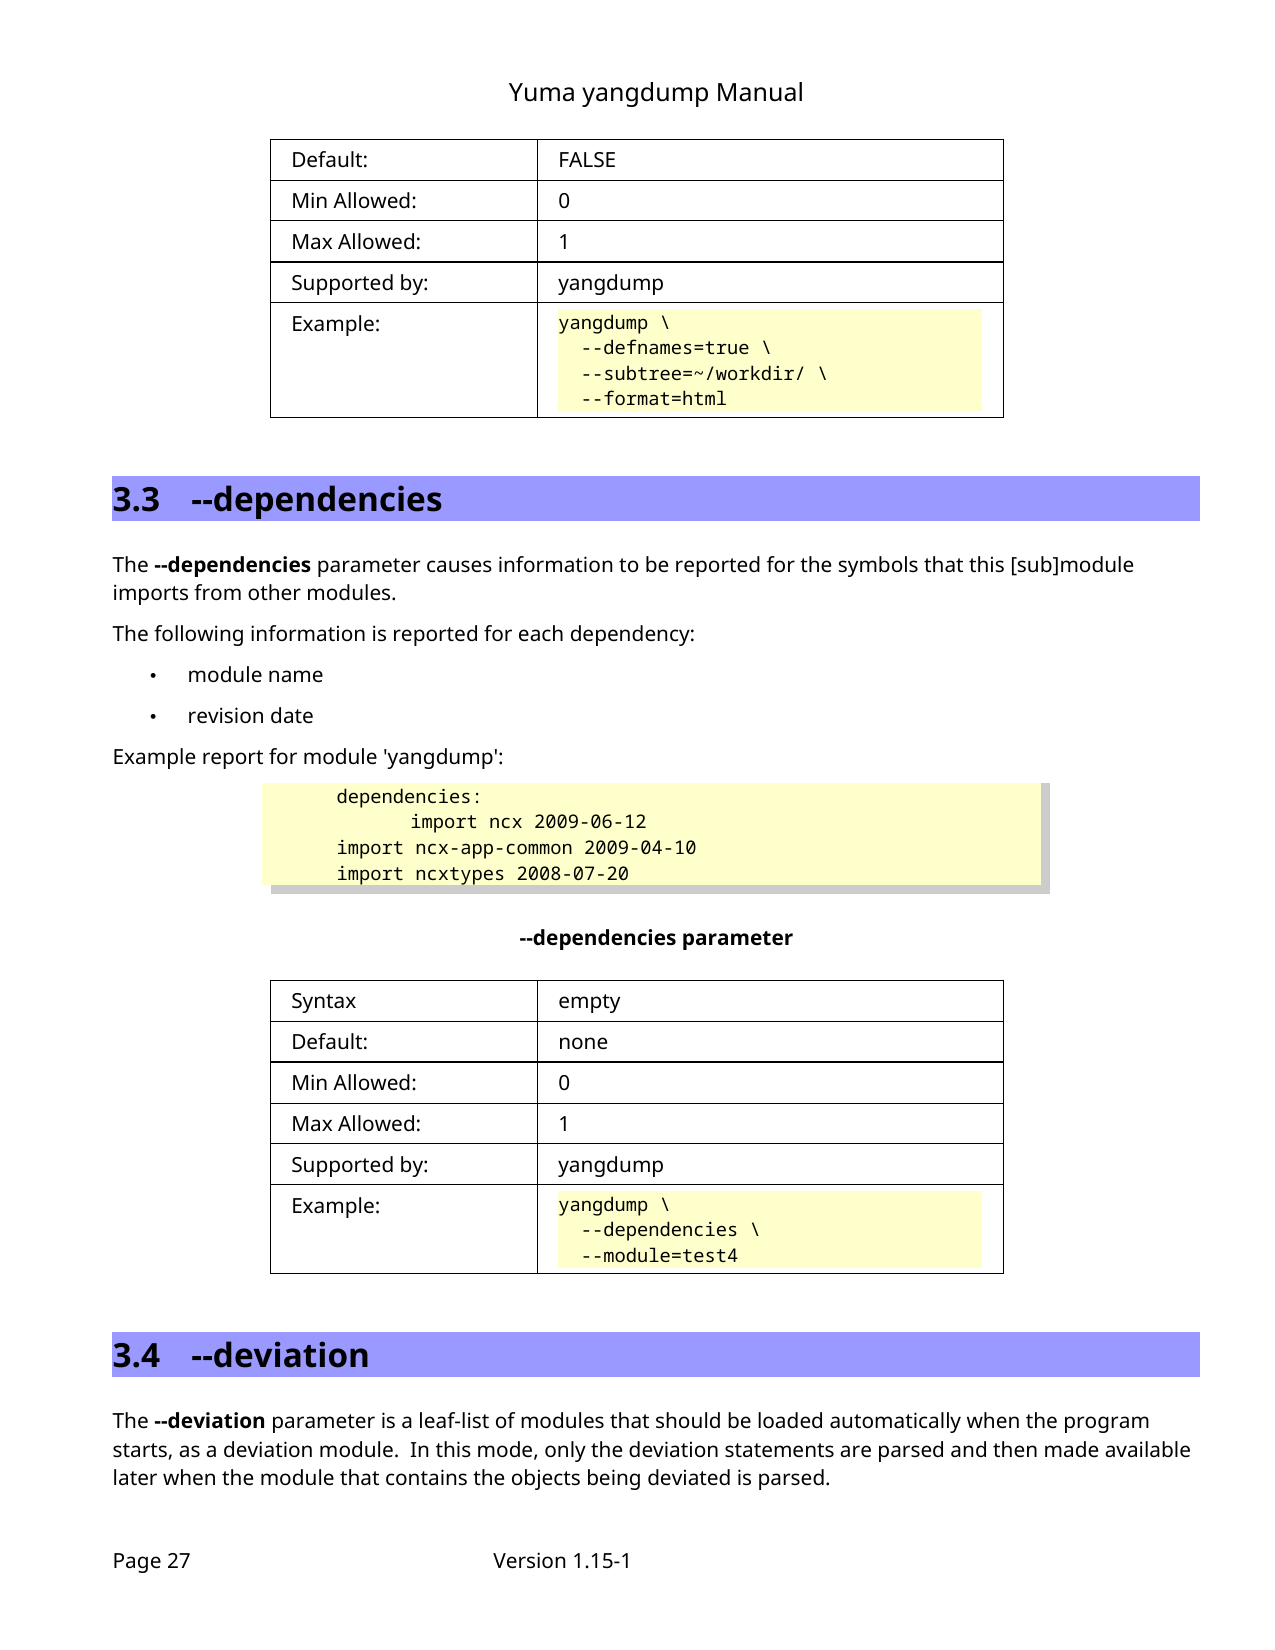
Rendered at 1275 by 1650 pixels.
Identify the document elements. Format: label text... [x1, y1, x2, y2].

table_cell Min Allowed: [271, 1063, 537, 1102]
table_cell Example: [271, 303, 537, 417]
list revision date [150, 701, 1200, 730]
text The --dependencies parameter causes information to be reported for the symbols that this [sub]module imports from other modules. [112, 550, 1200, 607]
table_cell yangdump [538, 263, 1003, 302]
table_cell 1 [538, 221, 1003, 261]
table_cell Max Allowed: [271, 221, 537, 261]
list module name [150, 660, 1200, 689]
subtitle --dependencies parameter [127, 923, 1185, 951]
table_header Syntax [271, 981, 537, 1021]
table_cell 0 [538, 1063, 1003, 1102]
table_cell 0 [538, 181, 1003, 220]
text The following information is reported for each dependency: [112, 619, 1200, 648]
table_cell yangdump \ --dependencies \ --module=test4 [538, 1185, 1003, 1273]
table_cell Min Allowed: [271, 181, 537, 220]
table_header empty [538, 981, 1003, 1021]
text import ncxtypes 2008-07-20 [262, 860, 1041, 885]
table_cell Max Allowed: [271, 1104, 537, 1143]
text The --deviation parameter is a leaf-list of modules that should be loaded automatically when the program starts, as a deviation module. In this mode, only the deviation statements are parsed and then made available later when the module that contains the objects being deviated is parsed. [112, 1407, 1200, 1492]
table_cell Default: [271, 1022, 537, 1061]
text Example report for module 'yangdump': [112, 742, 1200, 771]
table_cell Supported by: [271, 1144, 537, 1184]
table_cell FALSE [538, 140, 1003, 179]
table_cell none [538, 1022, 1003, 1061]
text import ncx 2009-06-12 [262, 809, 1041, 834]
table_cell yangdump [538, 1144, 1003, 1184]
table_cell Supported by: [271, 263, 537, 302]
text dependencies: [262, 783, 1041, 809]
table_cell yangdump \ --defnames=true \ --subtree=~/workdir/ \ --format=html [538, 303, 1003, 417]
table_cell Default: [271, 140, 537, 179]
subtitle --deviation [112, 1332, 1200, 1377]
table_cell Example: [271, 1185, 537, 1273]
subtitle --dependencies [112, 476, 1200, 521]
text import ncx-app-common 2009-04-10 [262, 834, 1041, 860]
table_cell 1 [538, 1104, 1003, 1143]
